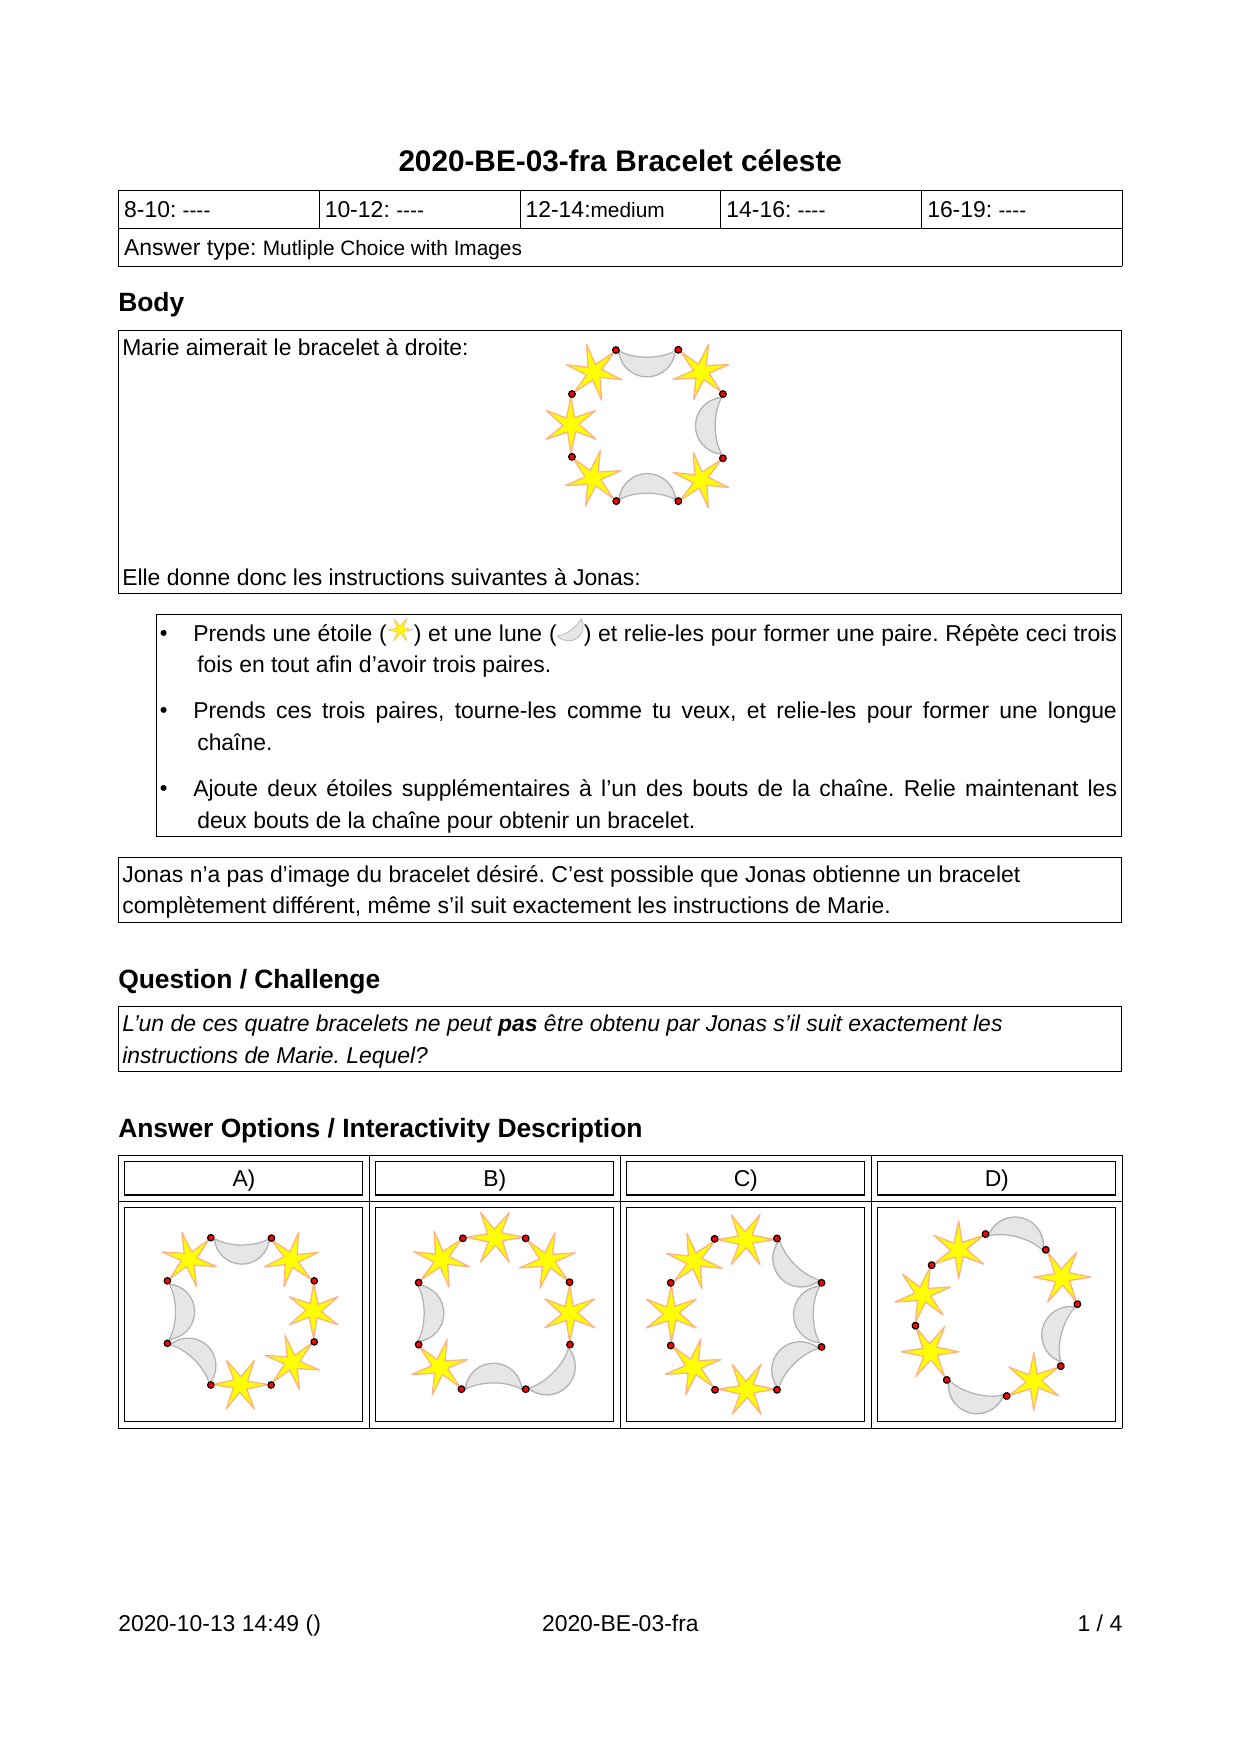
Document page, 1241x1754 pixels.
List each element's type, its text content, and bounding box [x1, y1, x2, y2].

list Ajoute deux étoiles supplémentaires à l’un des bouts de la chaîne. Relie maintenant les deux bouts de la chaîne pour obtenir un bracelet. [157, 771, 1121, 836]
table_header D) [872, 1156, 1122, 1201]
subtitle Question / Challenge [118, 963, 1122, 994]
subtitle Answer Options / Interactivity Description [118, 1113, 1122, 1143]
text Marie aimerait le bracelet à droite: [119, 331, 1121, 360]
table_header 16-19: ---- [922, 191, 1122, 228]
table_header 8-10: ---- [119, 191, 319, 228]
text Jonas n’a pas d’image du bracelet désiré. C’est possible que Jonas obtienne un bracelet complètement différent, même s’il suit exactement les instructions de Marie. [119, 858, 1121, 922]
list Prends ces trois paires, tourne-les comme tu veux, et relie-les pour former une longue chaîne. [157, 693, 1121, 755]
subtitle 2020-BE-03-fra Bracelet céleste [118, 143, 1122, 177]
table_cell [119, 1202, 369, 1427]
text L’un de ces quatre bracelets ne peut pas être obtenu par Jonas s’il suit exactement les instructions de Marie. Lequel? [119, 1007, 1121, 1071]
table_header C) [621, 1156, 871, 1201]
table_cell [621, 1202, 871, 1427]
table_header 14-16: ---- [721, 191, 921, 228]
text Elle donne donc les instructions suivantes à Jonas: [119, 560, 1121, 593]
table_header A) [119, 1156, 369, 1201]
table_header 12-14:medium [521, 191, 720, 228]
table_header B) [370, 1156, 620, 1201]
table_cell Answer type: Mutliple Choice with Images [119, 229, 1122, 266]
table_cell [872, 1202, 1122, 1427]
list Prends une étoile () et une lune () et relie-les pour former une paire. Répète ceci trois fois en tout afin d’avoir trois paires. [157, 615, 1121, 678]
table_header 10-12: ---- [320, 191, 520, 228]
subtitle Body [118, 287, 1122, 317]
table_cell [370, 1202, 620, 1427]
